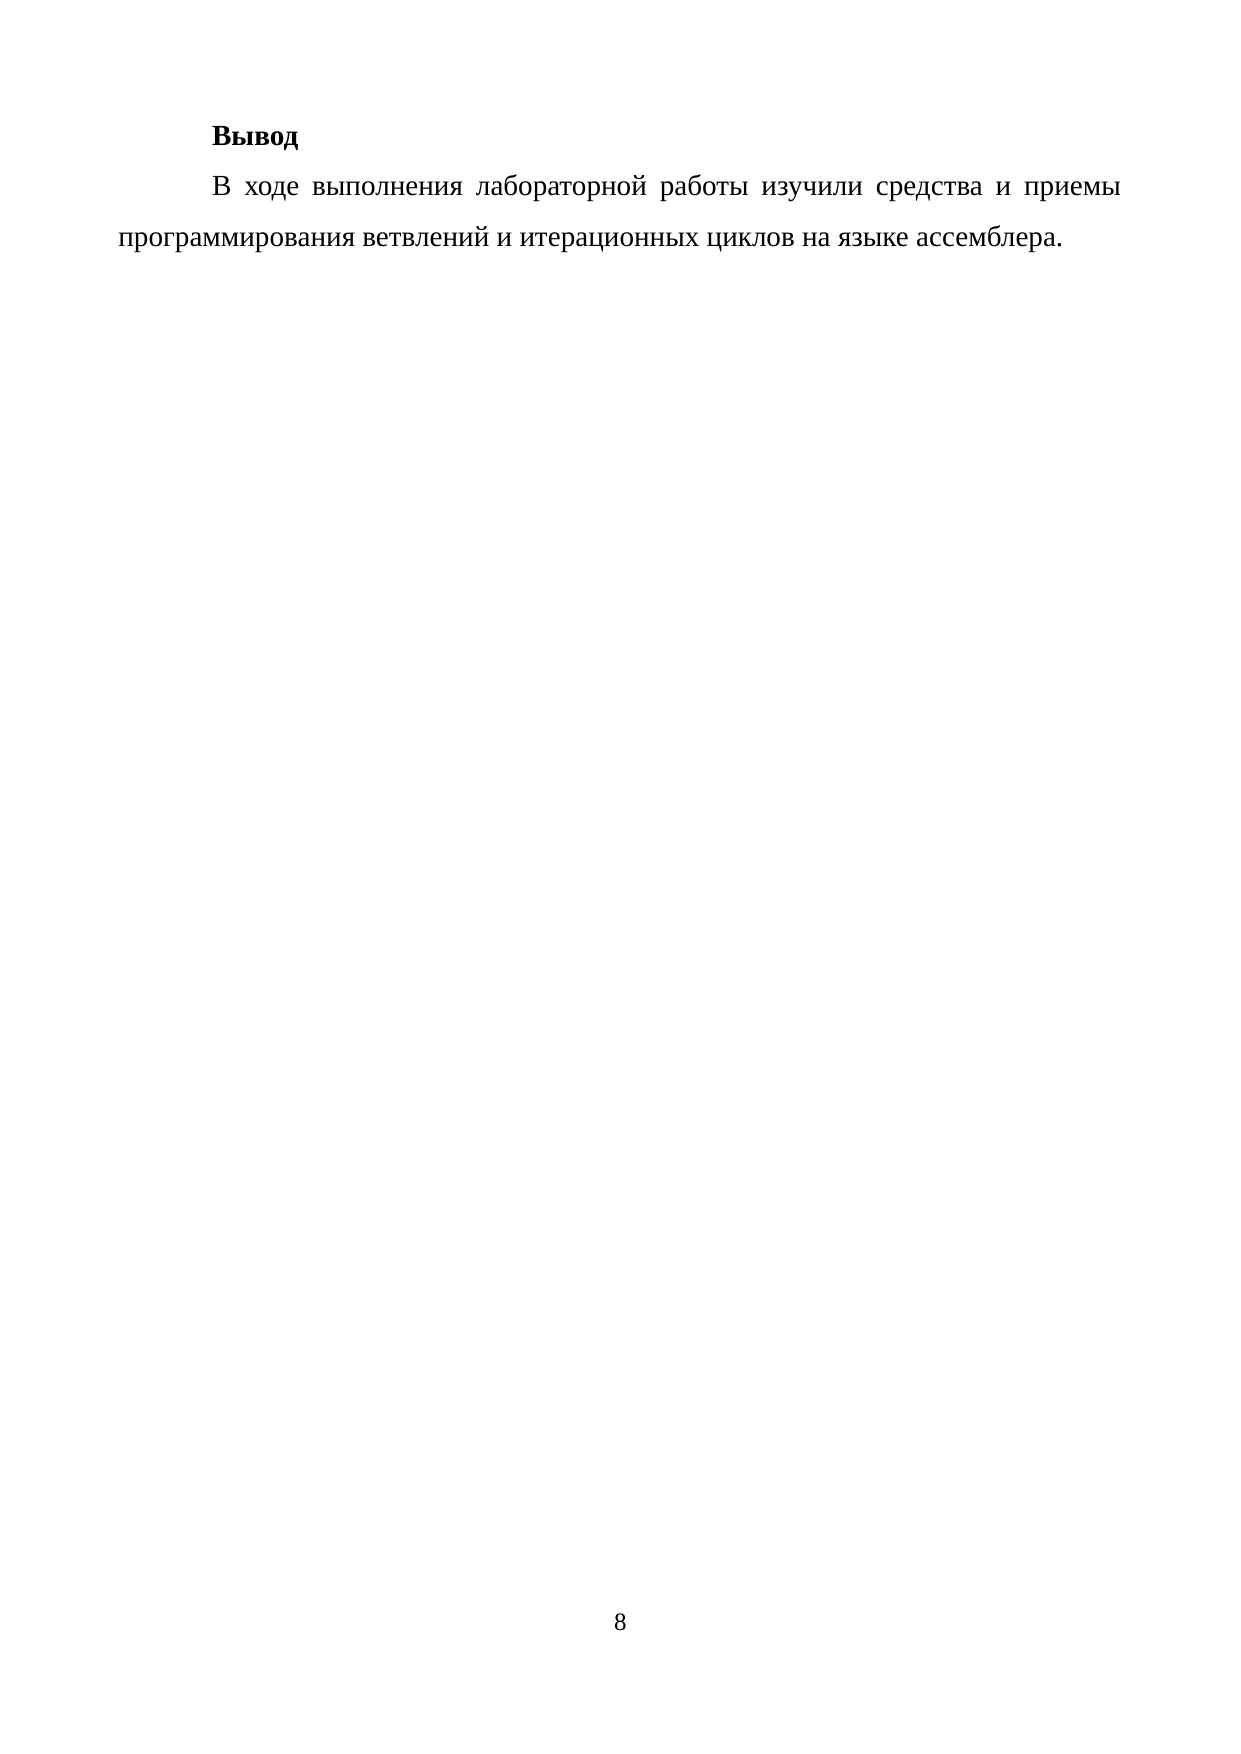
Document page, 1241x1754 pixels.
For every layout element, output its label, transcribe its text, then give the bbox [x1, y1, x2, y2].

text В ходе выполнения лабораторной работы изучили средства и приемы программирования ветвлений и итерационных циклов на языке ассемблера. [118, 168, 1122, 252]
subtitle Вывод [118, 118, 1122, 152]
